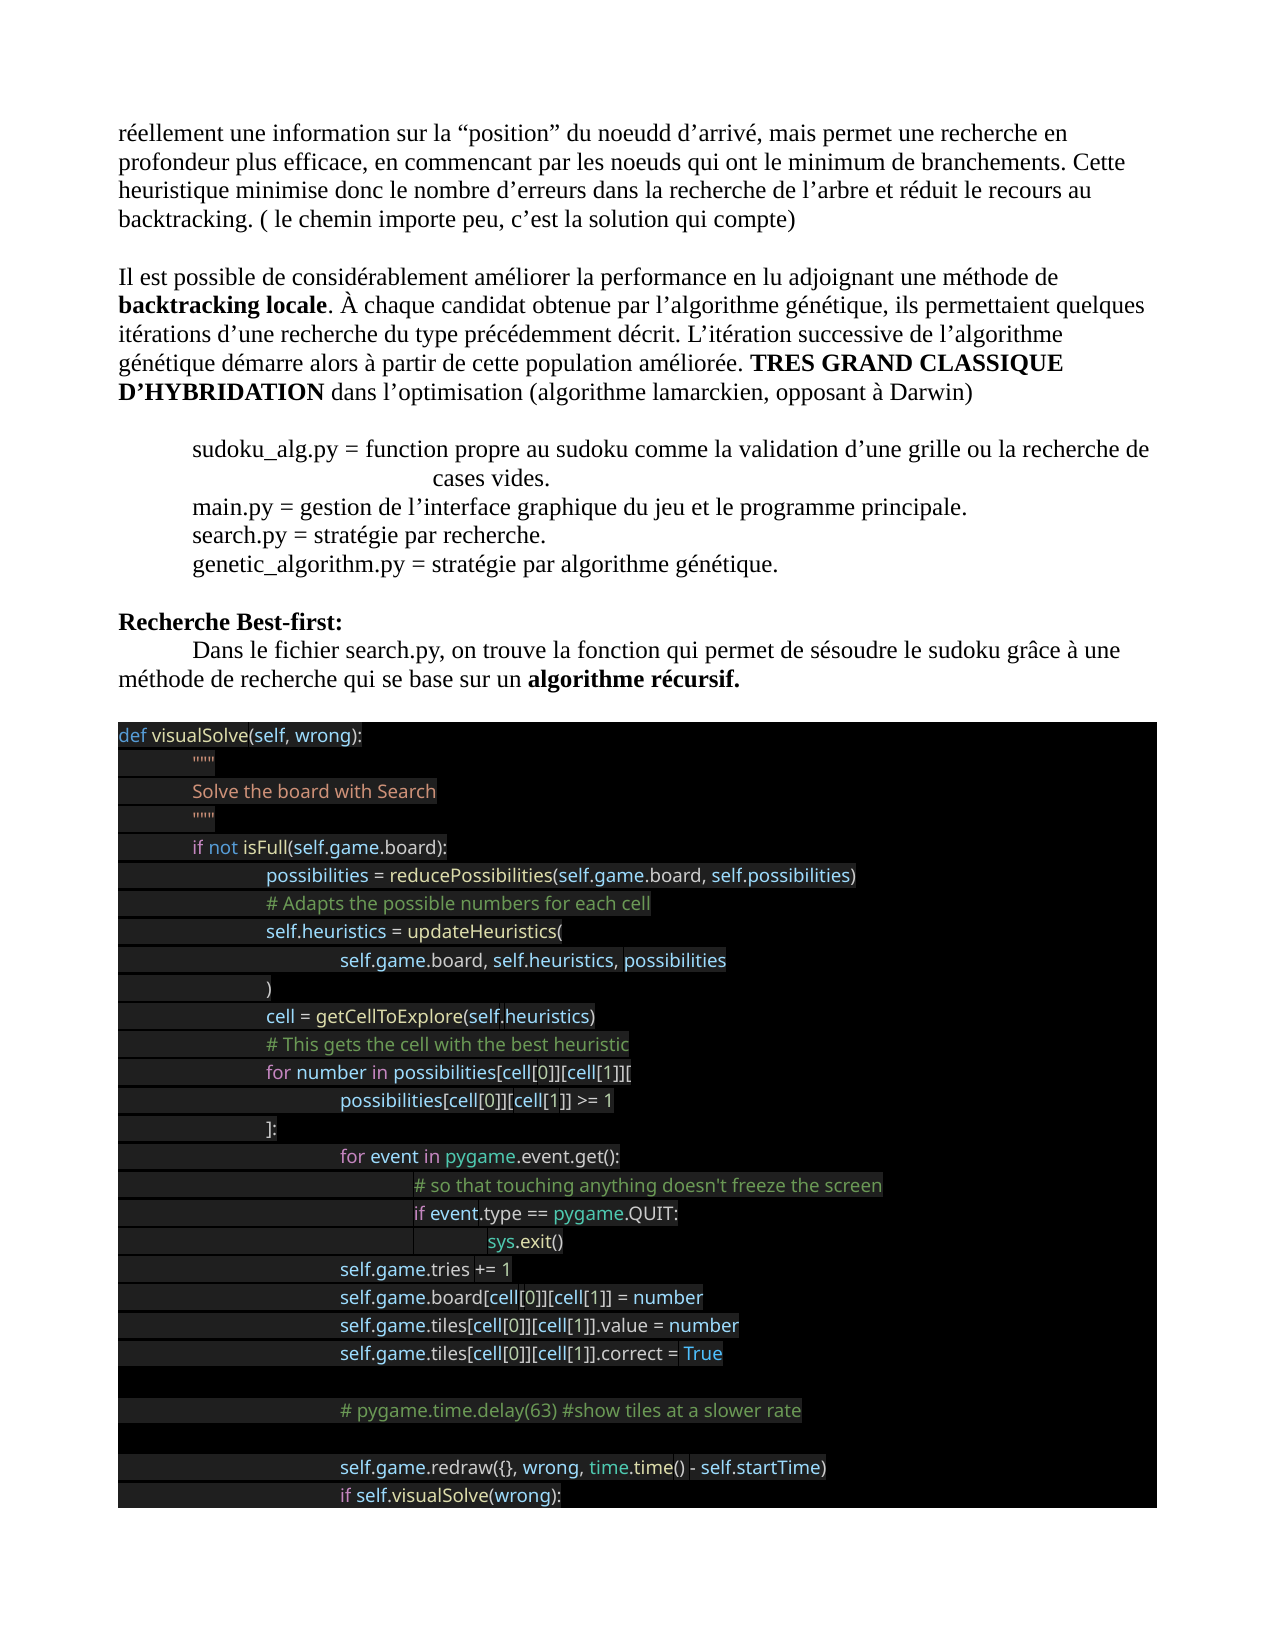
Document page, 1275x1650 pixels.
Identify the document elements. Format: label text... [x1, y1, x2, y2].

text réellement une information sur la “position” du noeudd d’arrivé, mais permet une recherche en profondeur plus efficace, en commencant par les noeuds qui ont le minimum de branchements. Cette heuristique minimise donc le nombre d’erreurs dans la recherche de l’arbre et réduit le recours au backtracking. ( le chemin importe peu, c’est la solution qui compte) [118, 118, 1157, 233]
text self.game.redraw({}, wrong, time.time() - self.startTime) [118, 1452, 1157, 1480]
text def visualSolve(self, wrong): [118, 722, 1157, 747]
text Solve the board with Search [118, 776, 1157, 804]
text # so that touching anything doesn't freeze the screen [118, 1169, 1157, 1197]
text """ [118, 747, 1157, 776]
text self.heuristics = updateHeuristics( [118, 916, 1157, 944]
text if event.type == pygame.QUIT: [118, 1197, 1157, 1226]
text ]: [118, 1113, 1157, 1141]
text # pygame.time.delay(63) #show tiles at a slower rate [118, 1395, 1157, 1423]
text sys.exit() [118, 1226, 1157, 1254]
text # Adapts the possible numbers for each cell [118, 888, 1157, 916]
text possibilities[cell[0]][cell[1]] >= 1 [118, 1085, 1157, 1113]
text # This gets the cell with the best heuristic [118, 1029, 1157, 1057]
text search.py = stratégie par recherche. [118, 521, 1157, 549]
text self.game.board, self.heuristics, possibilities [118, 944, 1157, 972]
text possibilities = reducePossibilities(self.game.board, self.possibilities) [118, 860, 1157, 888]
text main.py = gestion de l’interface graphique du jeu et le programme principale. [118, 492, 1157, 521]
text Recherche Best-first: [118, 607, 1157, 636]
text for event in pygame.event.get(): [118, 1141, 1157, 1169]
text sudoku_alg.py = function propre au sudoku comme la validation d’une grille ou la recherche de cases vides. [118, 434, 1157, 492]
text if self.visualSolve(wrong): [118, 1480, 1157, 1508]
text cell = getCellToExplore(self.heuristics) [118, 1001, 1157, 1029]
text for number in possibilities[cell[0]][cell[1]][ [118, 1057, 1157, 1085]
text """ [118, 804, 1157, 832]
text ) [118, 972, 1157, 1001]
text self.game.tries += 1 [118, 1254, 1157, 1282]
text if not isFull(self.game.board): [118, 832, 1157, 860]
text self.game.tiles[cell[0]][cell[1]].correct = True [118, 1338, 1157, 1366]
text Il est possible de considérablement améliorer la performance en lu adjoignant une méthode de backtracking locale. À chaque candidat obtenue par l’algorithme génétique, ils permettaient quelques itérations d’une recherche du type précédemment décrit. L’itération successive de l’algorithme génétique démarre alors à partir de cette population améliorée. TRES GRAND CLASSIQUE D’HYBRIDATION dans l’optimisation (algorithme lamarckien, opposant à Darwin) [118, 262, 1157, 406]
text self.game.board[cell[0]][cell[1]] = number [118, 1282, 1157, 1310]
text Dans le fichier search.py, on trouve la fonction qui permet de sésoudre le sudoku grâce à une méthode de recherche qui se base sur un algorithme récursif. [118, 636, 1157, 693]
text self.game.tiles[cell[0]][cell[1]].value = number [118, 1310, 1157, 1338]
text genetic_algorithm.py = stratégie par algorithme génétique. [118, 549, 1157, 578]
